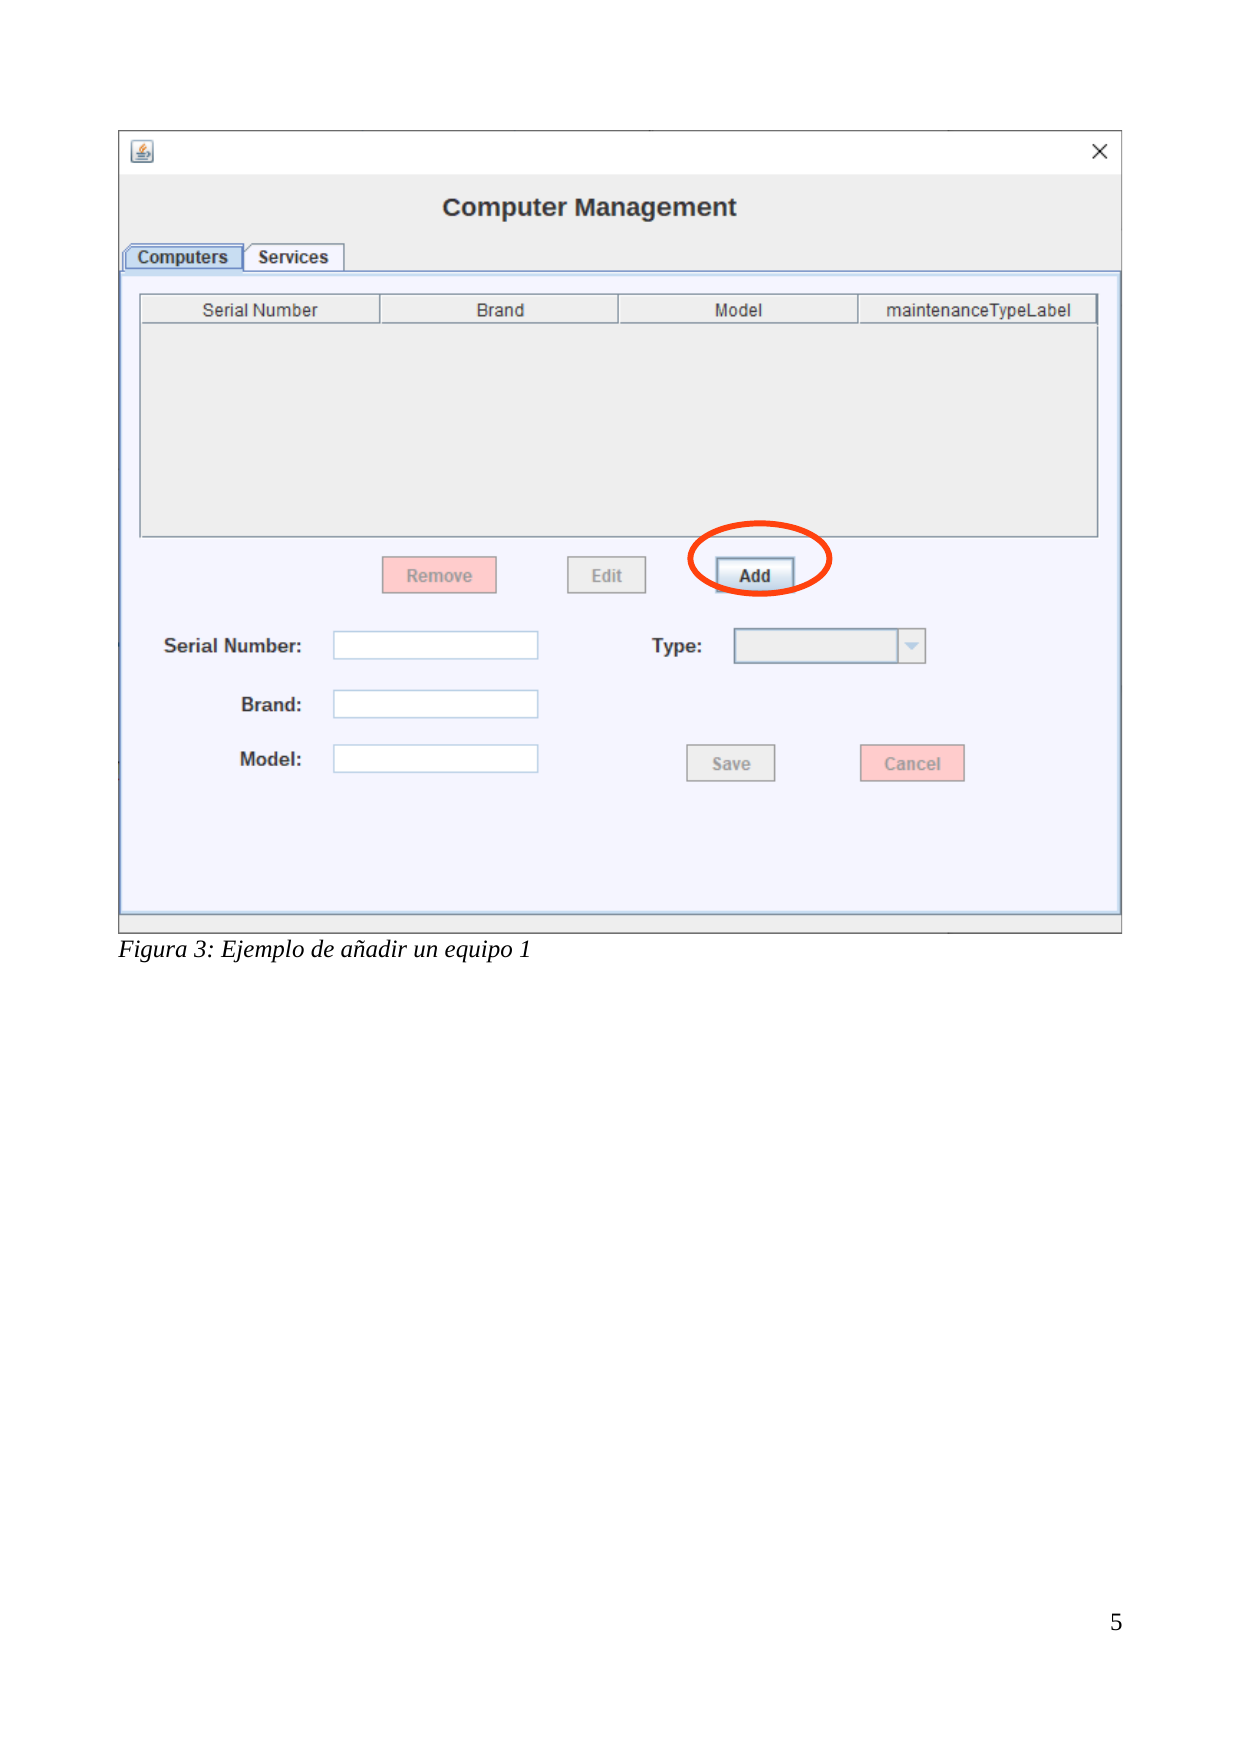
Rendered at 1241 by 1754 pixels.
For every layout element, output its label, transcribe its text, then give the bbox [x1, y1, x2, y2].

text Figura 3: Ejemplo de añadir un equipo 1 [118, 934, 1122, 962]
picture [118, 130, 1123, 934]
